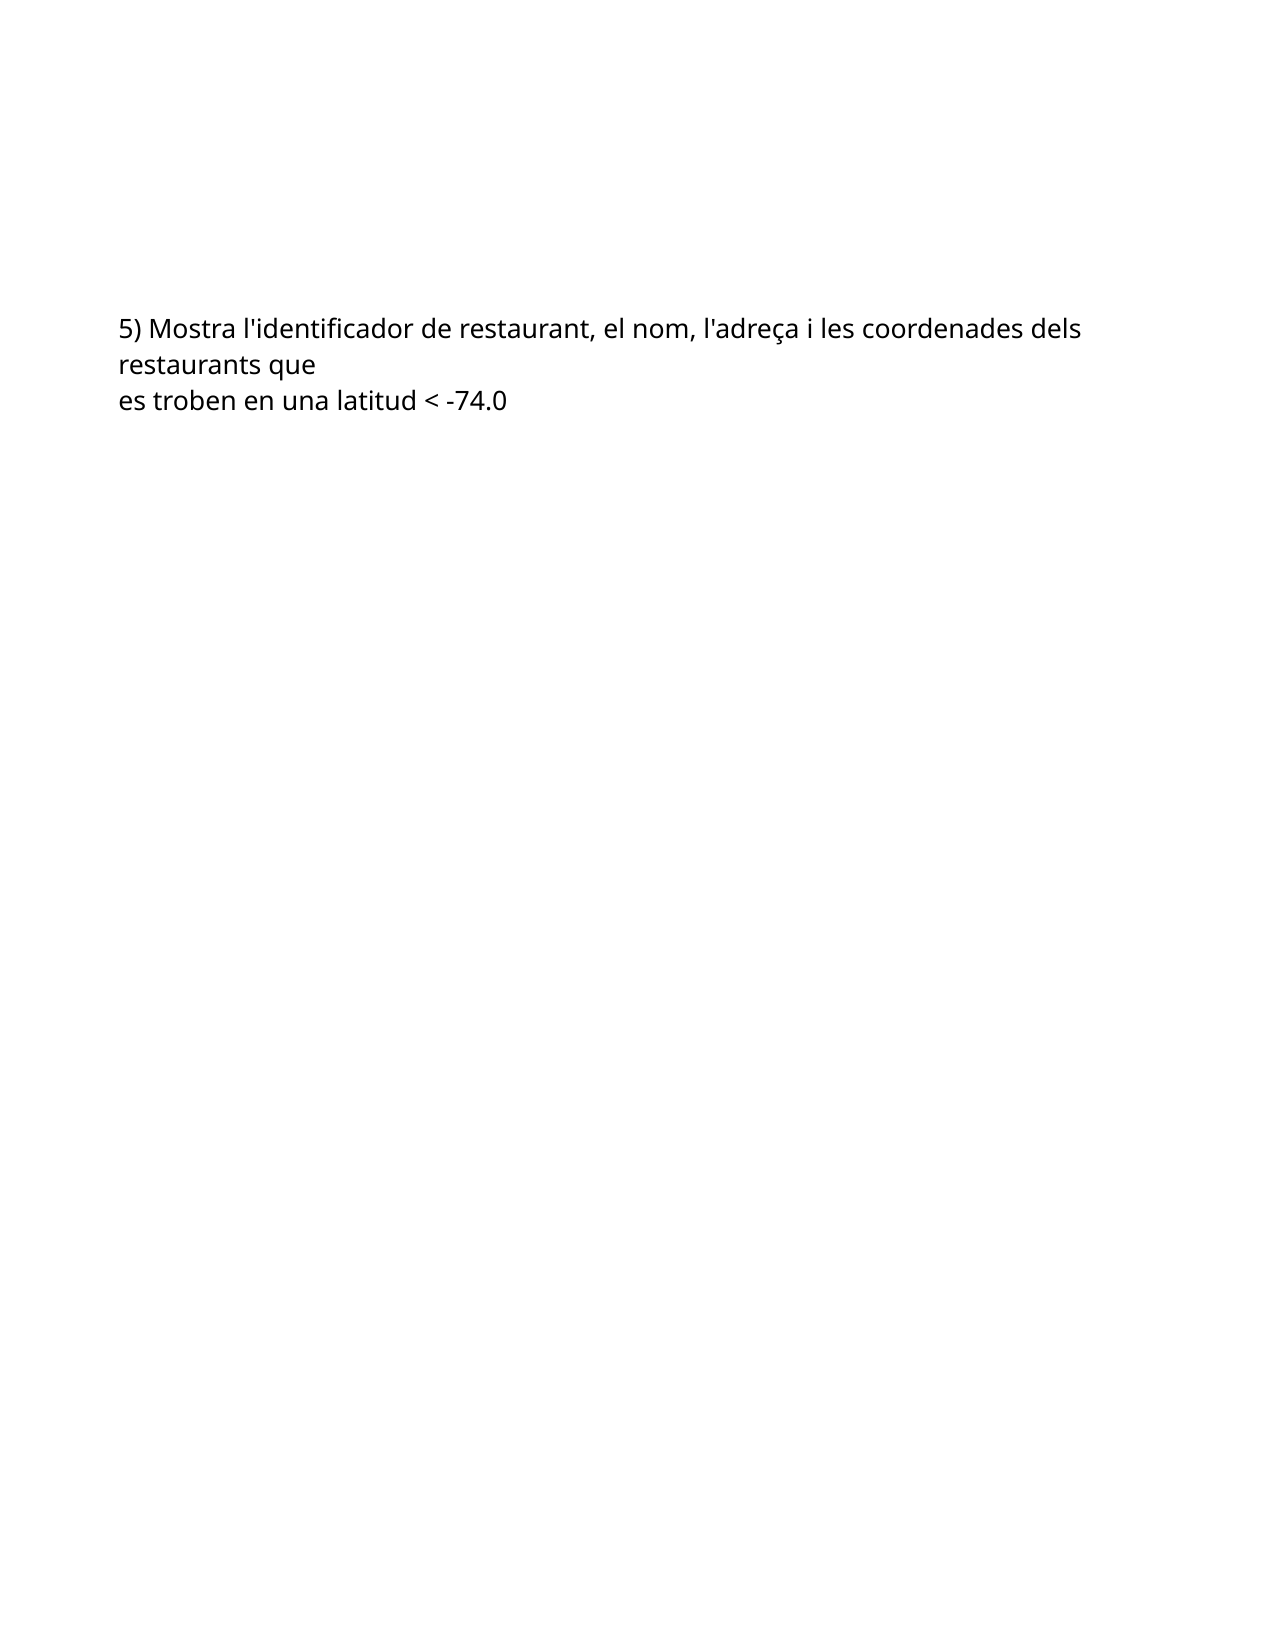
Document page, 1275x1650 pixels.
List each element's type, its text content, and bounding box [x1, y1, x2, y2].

text es troben en una latitud < -74.0 [118, 382, 1157, 418]
text 5) Mostra l'identificador de restaurant, el nom, l'adreça i les coordenades dels restaurants que [118, 310, 1157, 382]
